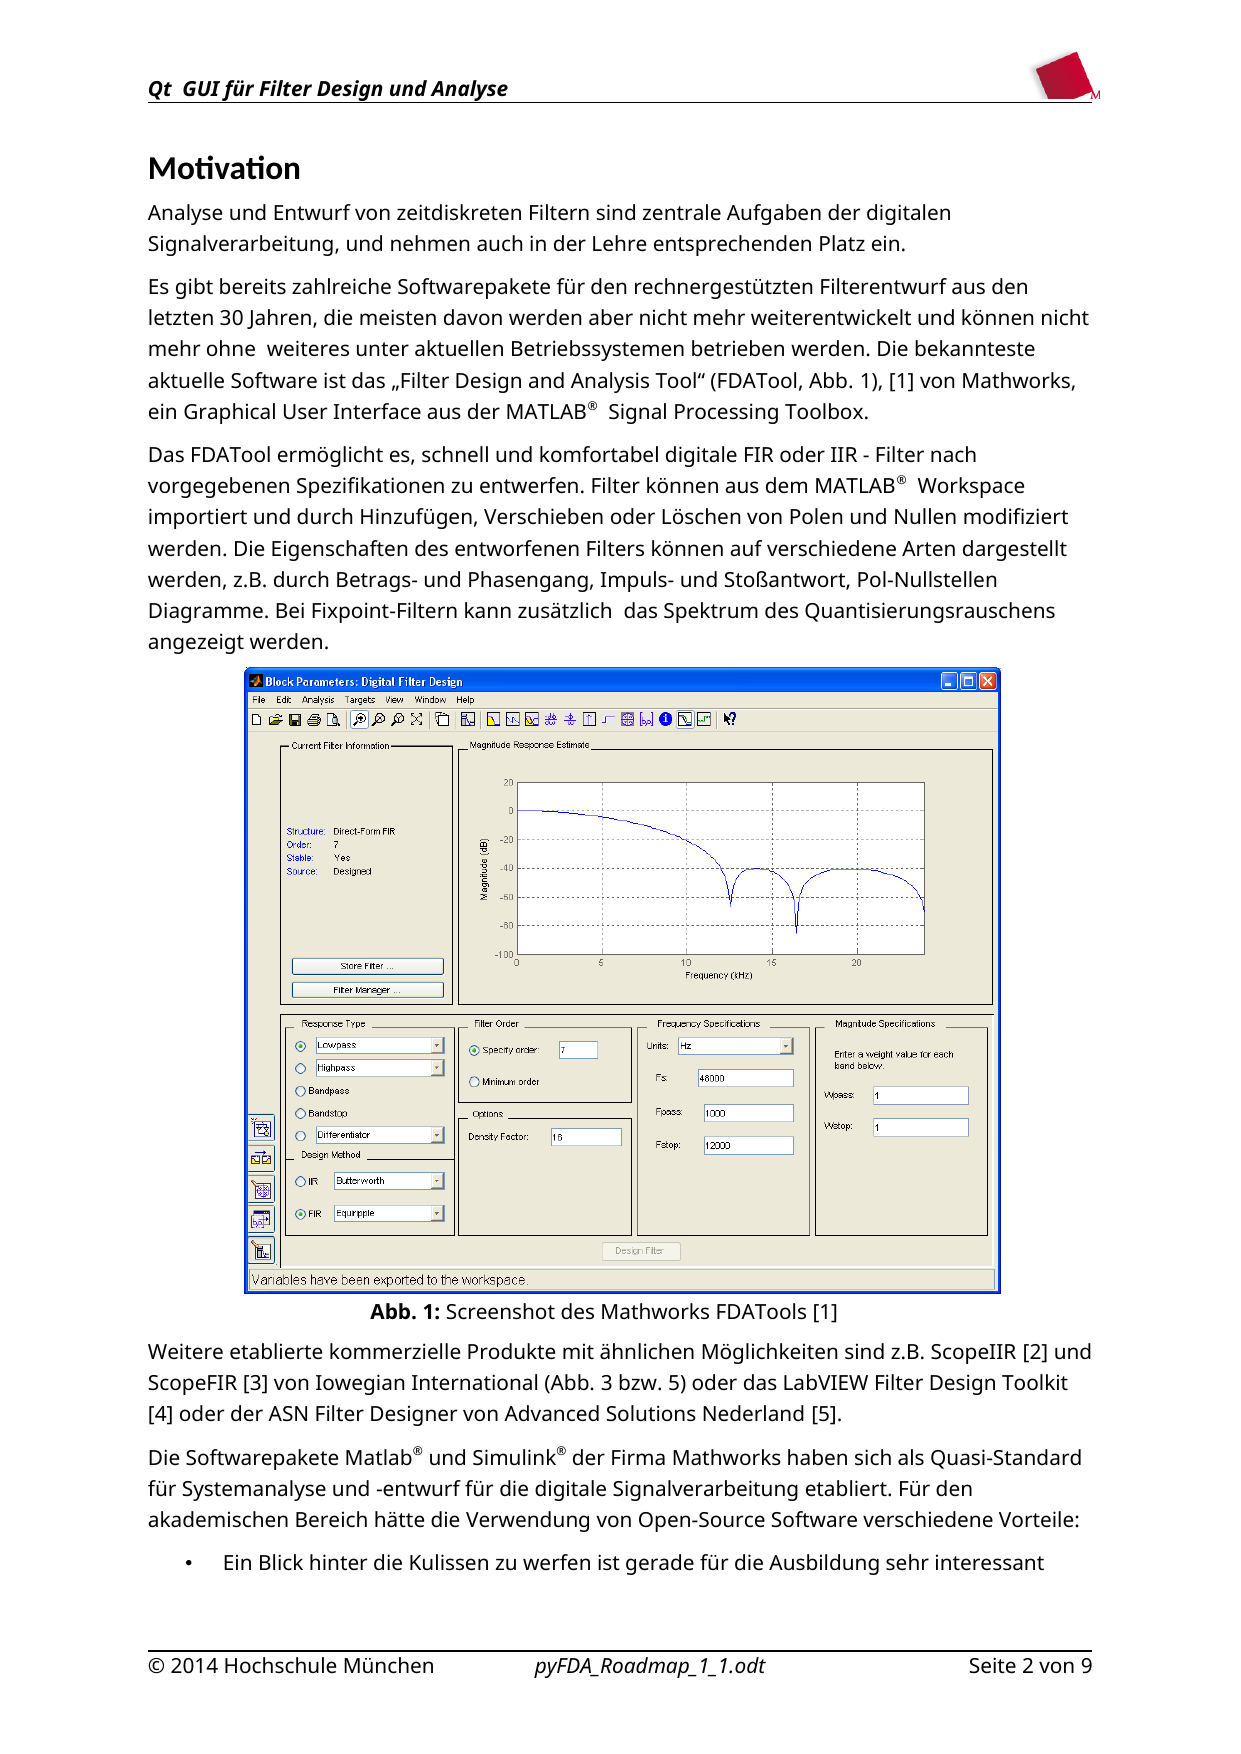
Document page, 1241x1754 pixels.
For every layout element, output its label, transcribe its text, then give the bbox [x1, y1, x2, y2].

subtitle Motivation [148, 147, 1092, 187]
text Weitere etablierte kommerzielle Produkte mit ähnlichen Möglichkeiten sind z.B. ScopeIIR [2] und ScopeFIR [3] von Iowegian International (Abb. 3 bzw. 4) oder das LabVIEW Filter Design Toolkit [4] oder der ASN Filter Designer von Advanced Solutions Nederland [5]. [148, 671, 1092, 1428]
text Das FDATool ermöglicht es, schnell und komfortabel digitale FIR oder IIR - Filter nach vorgegebenen Spezifikationen zu entwerfen. Filter können aus dem MATLAB® Workspace importiert und durch Hinzufügen, Verschieben oder Löschen von Polen und Nullen modifiziert werden. Die Eigenschaften des entworfenen Filters können auf verschiedene Arten dargestellt werden, z.B. durch Betrags- und Phasengang, Impuls- und Stoßantwort, Pol-Nullstellen Diagramme. Bei Fixpoint-Filtern kann zusätzlich das Spektrum des Quantisierungsrauschens angezeigt werden. [148, 440, 1092, 656]
list Ein Blick hinter die Kulissen zu werfen ist gerade für die Ausbildung sehr interessant [185, 1548, 1092, 1577]
picture [1025, 47, 1100, 99]
text Die Softwarepakete Matlab® und Simulink® der Firma Mathworks haben sich als Quasi-Standard für Systemanalyse und -entwurf für die digitale Signalverarbeitung etabliert. Für den akademischen Bereich hätte die Verwendung von Open-Source Software verschiedene Vorteile: [148, 1443, 1092, 1533]
picture [244, 667, 1001, 1294]
text Abb. 1: Screenshot des Mathworks FDATools [1] [151, 668, 1057, 1325]
text Es gibt bereits zahlreiche Softwarepakete für den rechnergestützten Filterentwurf aus den letzten 30 Jahren, die meisten davon werden aber nicht mehr weiterentwickelt und können nicht mehr ohne weiteres unter aktuellen Betriebssystemen betrieben werden. Die bekannteste aktuelle Software ist das „Filter Design and Analysis Tool“ (FDATool, Abb. 1), [1] von Mathworks, ein Graphical User Interface aus der MATLAB® Signal Processing Toolbox. [148, 272, 1092, 425]
text Analyse und Entwurf von zeitdiskreten Filtern sind zentrale Aufgaben der digitalen Signalverarbeitung, und nehmen auch in der Lehre entsprechenden Platz ein. [148, 198, 1092, 257]
